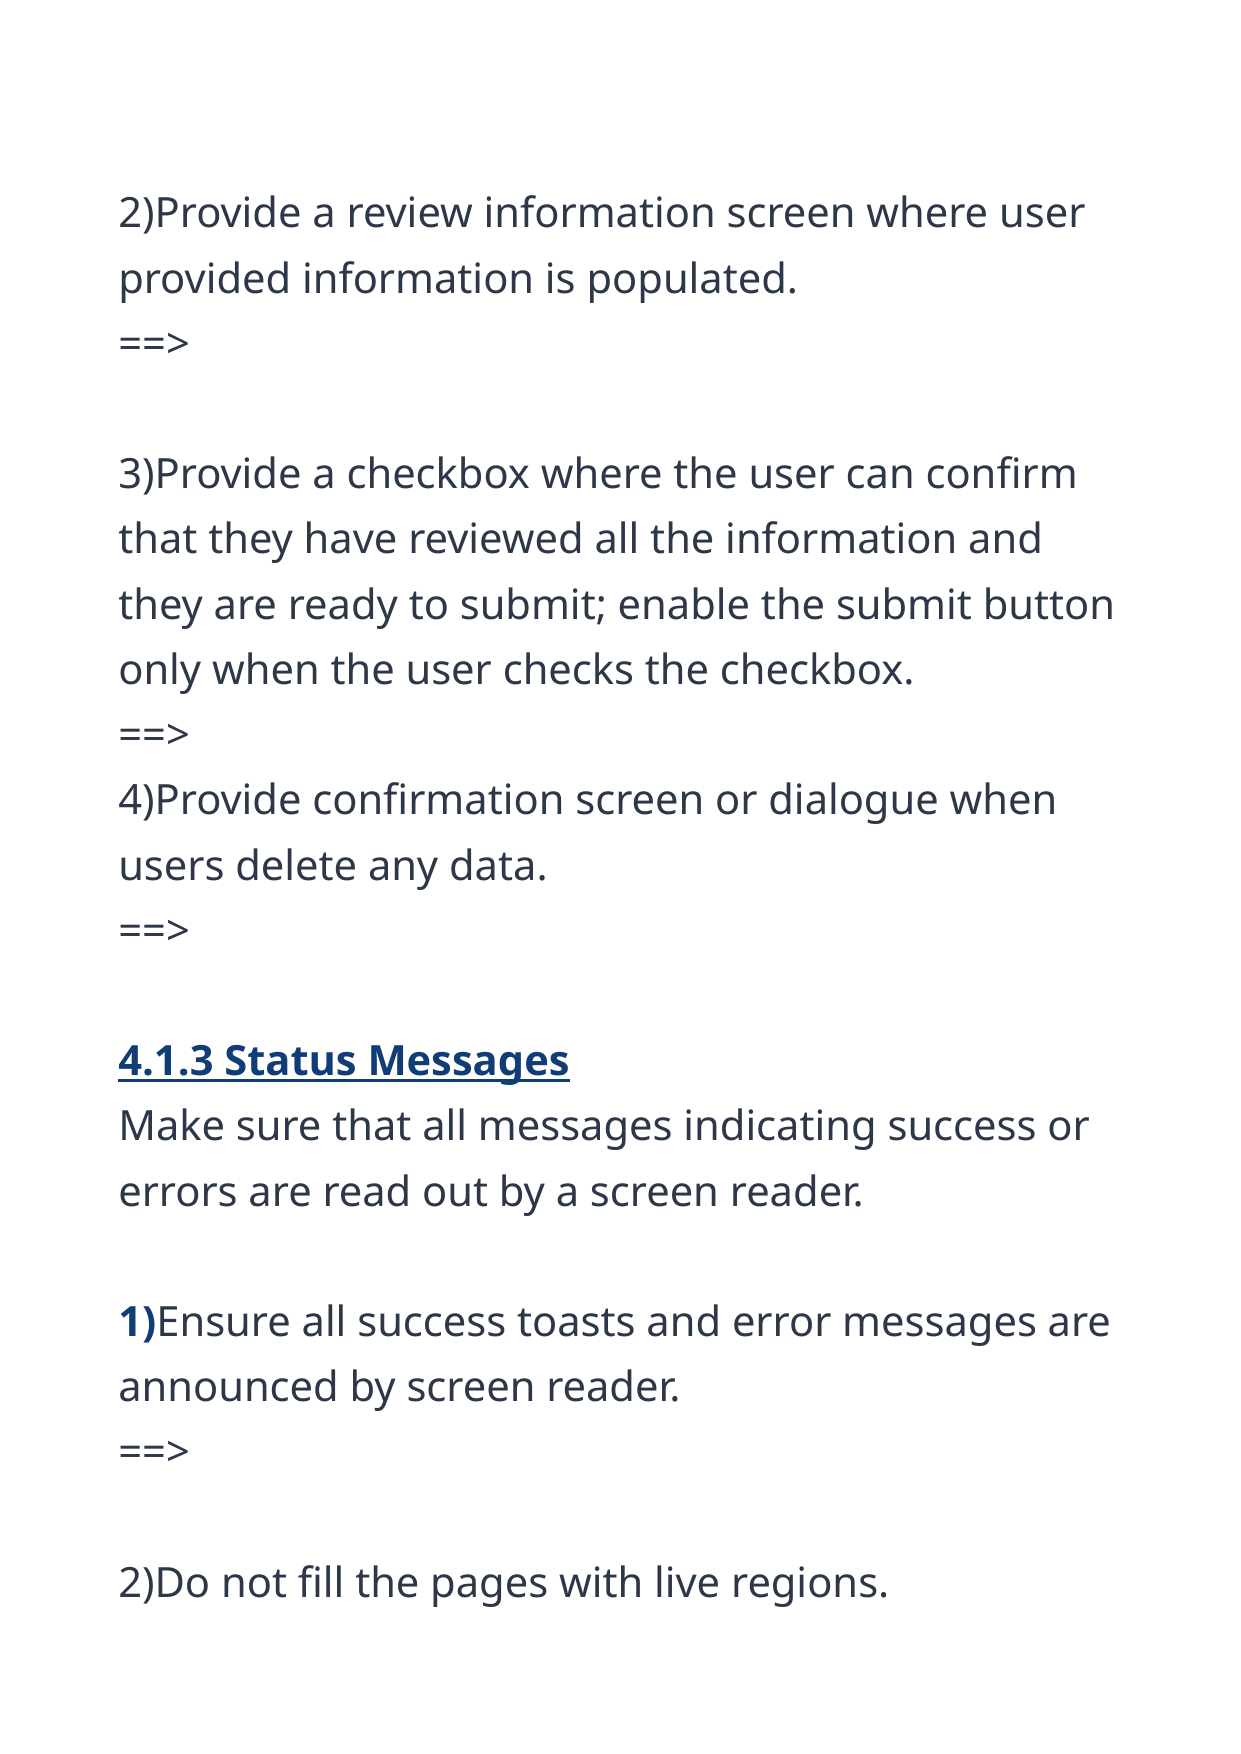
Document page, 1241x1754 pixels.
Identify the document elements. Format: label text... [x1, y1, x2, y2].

text Make sure that all messages indicating success or errors are read out by a screen reader. [118, 1096, 1122, 1218]
list 2)Do not fill the pages with live regions. [118, 1553, 1122, 1609]
text ==> [118, 1422, 1122, 1479]
list 3)Provide a checkbox where the user can confirm that they have reviewed all the information and they are ready to submit; enable the submit button only when the user checks the checkbox. [118, 444, 1122, 697]
list ==> [118, 901, 1122, 957]
list 2)Provide a review information screen where user provided information is populated. [118, 183, 1122, 305]
text 4.1.3 Status Messages [118, 1031, 1122, 1088]
list ==> [118, 314, 1122, 371]
text 1)Ensure all success toasts and error messages are announced by screen reader. [118, 1292, 1122, 1414]
list 4)Provide confirmation screen or dialogue when users delete any data. [118, 770, 1122, 892]
list ==> [118, 705, 1122, 762]
